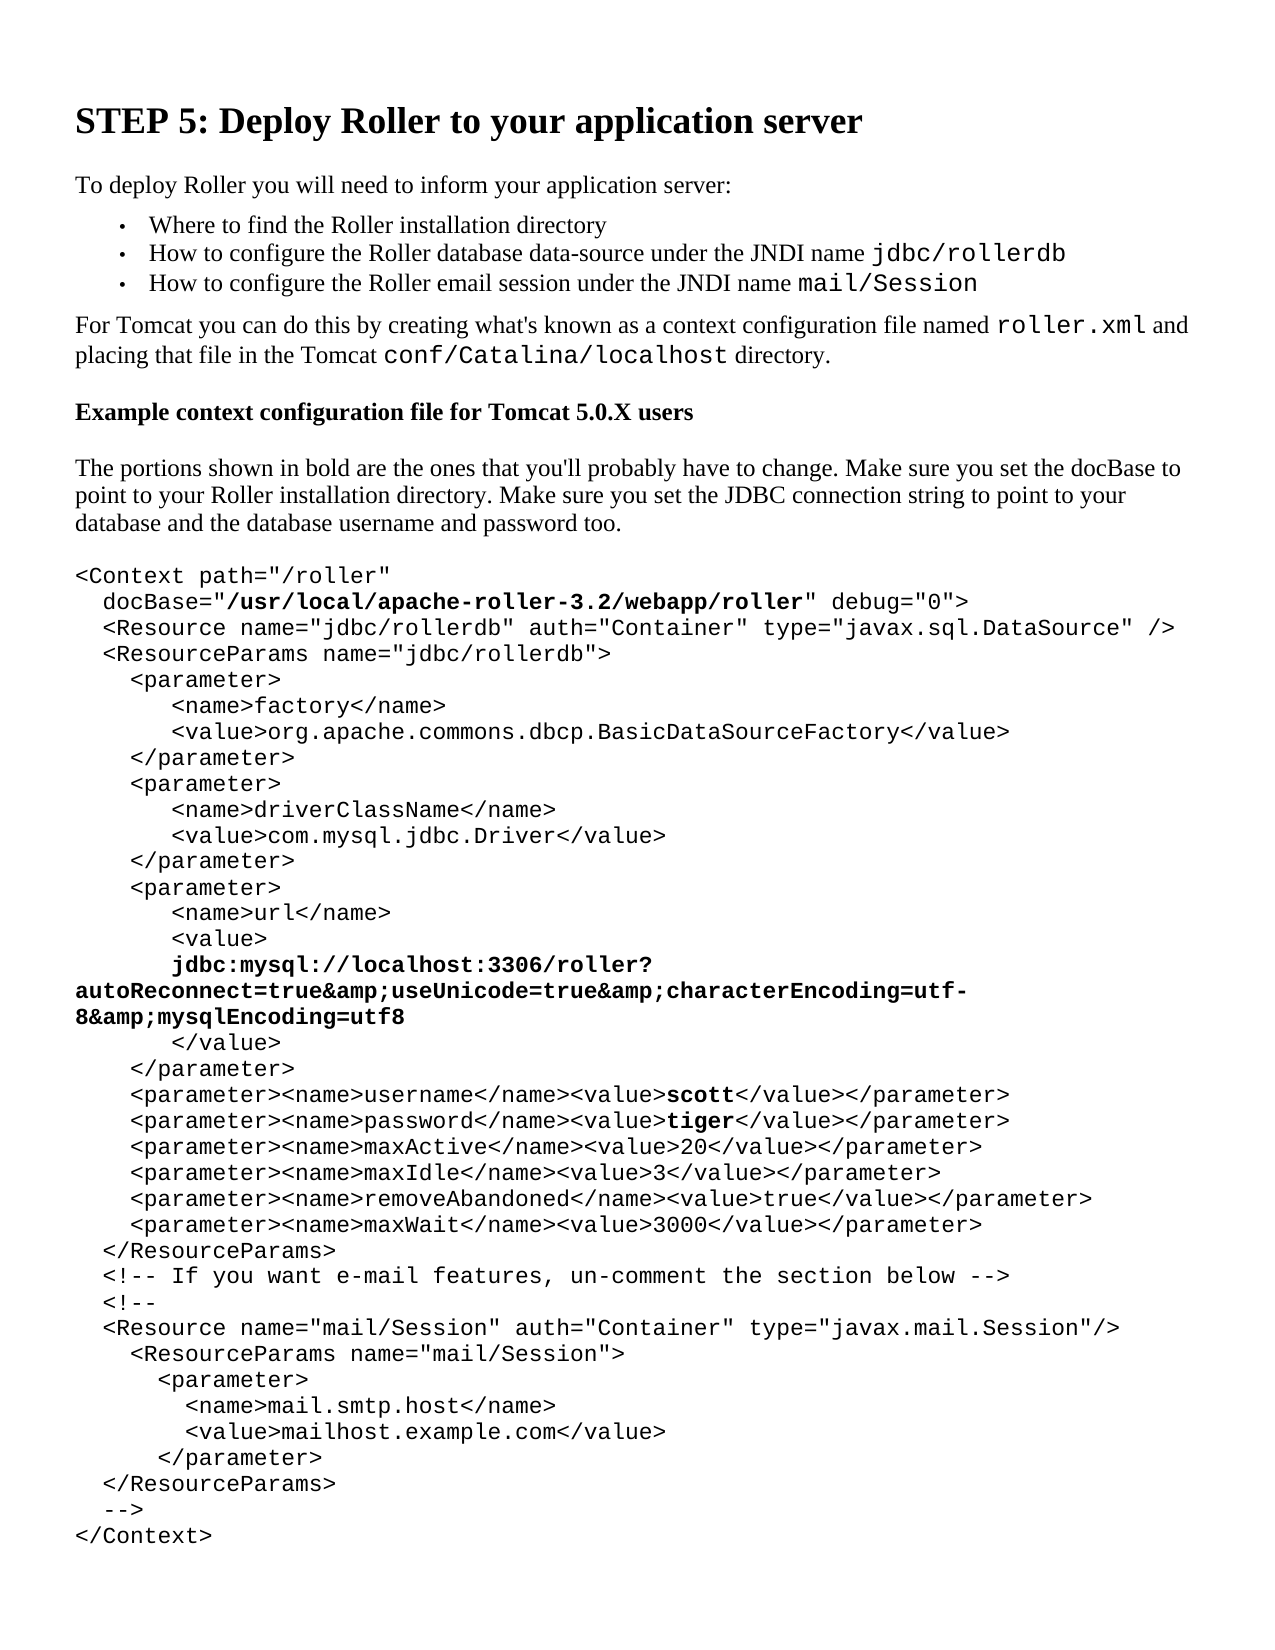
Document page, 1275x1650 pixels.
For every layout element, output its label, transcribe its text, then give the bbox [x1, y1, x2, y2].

text <parameter><name>maxIdle</name><value>3</value></parameter> [75, 1161, 1200, 1187]
text <!-- [75, 1291, 1200, 1317]
text <name>factory</name> [75, 694, 1200, 720]
text <value> [75, 928, 1200, 954]
text For Tomcat you can do this by creating what's known as a context configuration file named roller.xml and placing that file in the Tomcat conf/Catalina/localhost directory. [75, 311, 1200, 371]
text <parameter> [75, 668, 1200, 694]
text <name>url</name> [75, 902, 1200, 928]
text To deploy Roller you will need to inform your application server: [75, 171, 1200, 199]
text <parameter> [75, 1369, 1200, 1394]
text <parameter><name>maxWait</name><value>3000</value></parameter> [75, 1213, 1200, 1239]
text <name>driverClassName</name> [75, 798, 1200, 824]
text </value> [75, 1031, 1200, 1057]
text <value>mailhost.example.com</value> [75, 1421, 1200, 1446]
text </parameter> [75, 1057, 1200, 1083]
text The portions shown in bold are the ones that you'll probably have to change. Make sure you set the docBase to point to your Roller installation directory. Make sure you set the JDBC connection string to point to your database and the database username and password too. [75, 454, 1200, 537]
text <ResourceParams name="jdbc/rollerdb"> [75, 642, 1200, 668]
text jdbc:mysql://localhost:3306/roller?autoReconnect=true&amp;useUnicode=true&amp;characterEncoding=utf-8&amp;mysqlEncoding=utf8 [75, 954, 1200, 1031]
text <name>mail.smtp.host</name> [75, 1394, 1200, 1421]
text </parameter> [75, 1446, 1200, 1472]
text <parameter><name>maxActive</name><value>20</value></parameter> [75, 1135, 1200, 1161]
subtitle STEP 5: Deploy Roller to your application server [75, 100, 1200, 142]
text <parameter><name>password</name><value>tiger</value></parameter> [75, 1109, 1200, 1135]
text <Context path="/roller" [75, 564, 1200, 591]
text <ResourceParams name="mail/Session"> [75, 1343, 1200, 1369]
text <Resource name="jdbc/rollerdb" auth="Container" type="javax.sql.DataSource" /> [75, 616, 1200, 642]
text <Resource name="mail/Session" auth="Container" type="javax.mail.Session"/> [75, 1317, 1200, 1343]
text <!-- If you want e-mail features, un-comment the section below --> [75, 1265, 1200, 1291]
text <parameter><name>removeAbandoned</name><value>true</value></parameter> [75, 1187, 1200, 1213]
text Example context configuration file for Tomcat 5.0.X users [75, 398, 1200, 426]
text <parameter><name>username</name><value>scott</value></parameter> [75, 1083, 1200, 1109]
text <parameter> [75, 772, 1200, 798]
list How to configure the Roller database data-source under the JNDI name jdbc/rollerdb [119, 239, 1200, 269]
text </parameter> [75, 850, 1200, 876]
text <value>com.mysql.jdbc.Driver</value> [75, 824, 1200, 850]
text </ResourceParams> [75, 1239, 1200, 1265]
text <value>org.apache.commons.dbcp.BasicDataSourceFactory</value> [75, 720, 1200, 746]
text </Context> [75, 1524, 1200, 1550]
text --> [75, 1498, 1200, 1524]
text <parameter> [75, 876, 1200, 902]
list How to configure the Roller email session under the JNDI name mail/Session [119, 269, 1200, 298]
text </parameter> [75, 746, 1200, 772]
text docBase="/usr/local/apache-roller-3.2/webapp/roller" debug="0"> [75, 591, 1200, 616]
list Where to find the Roller installation directory [119, 211, 1200, 239]
text </ResourceParams> [75, 1472, 1200, 1498]
